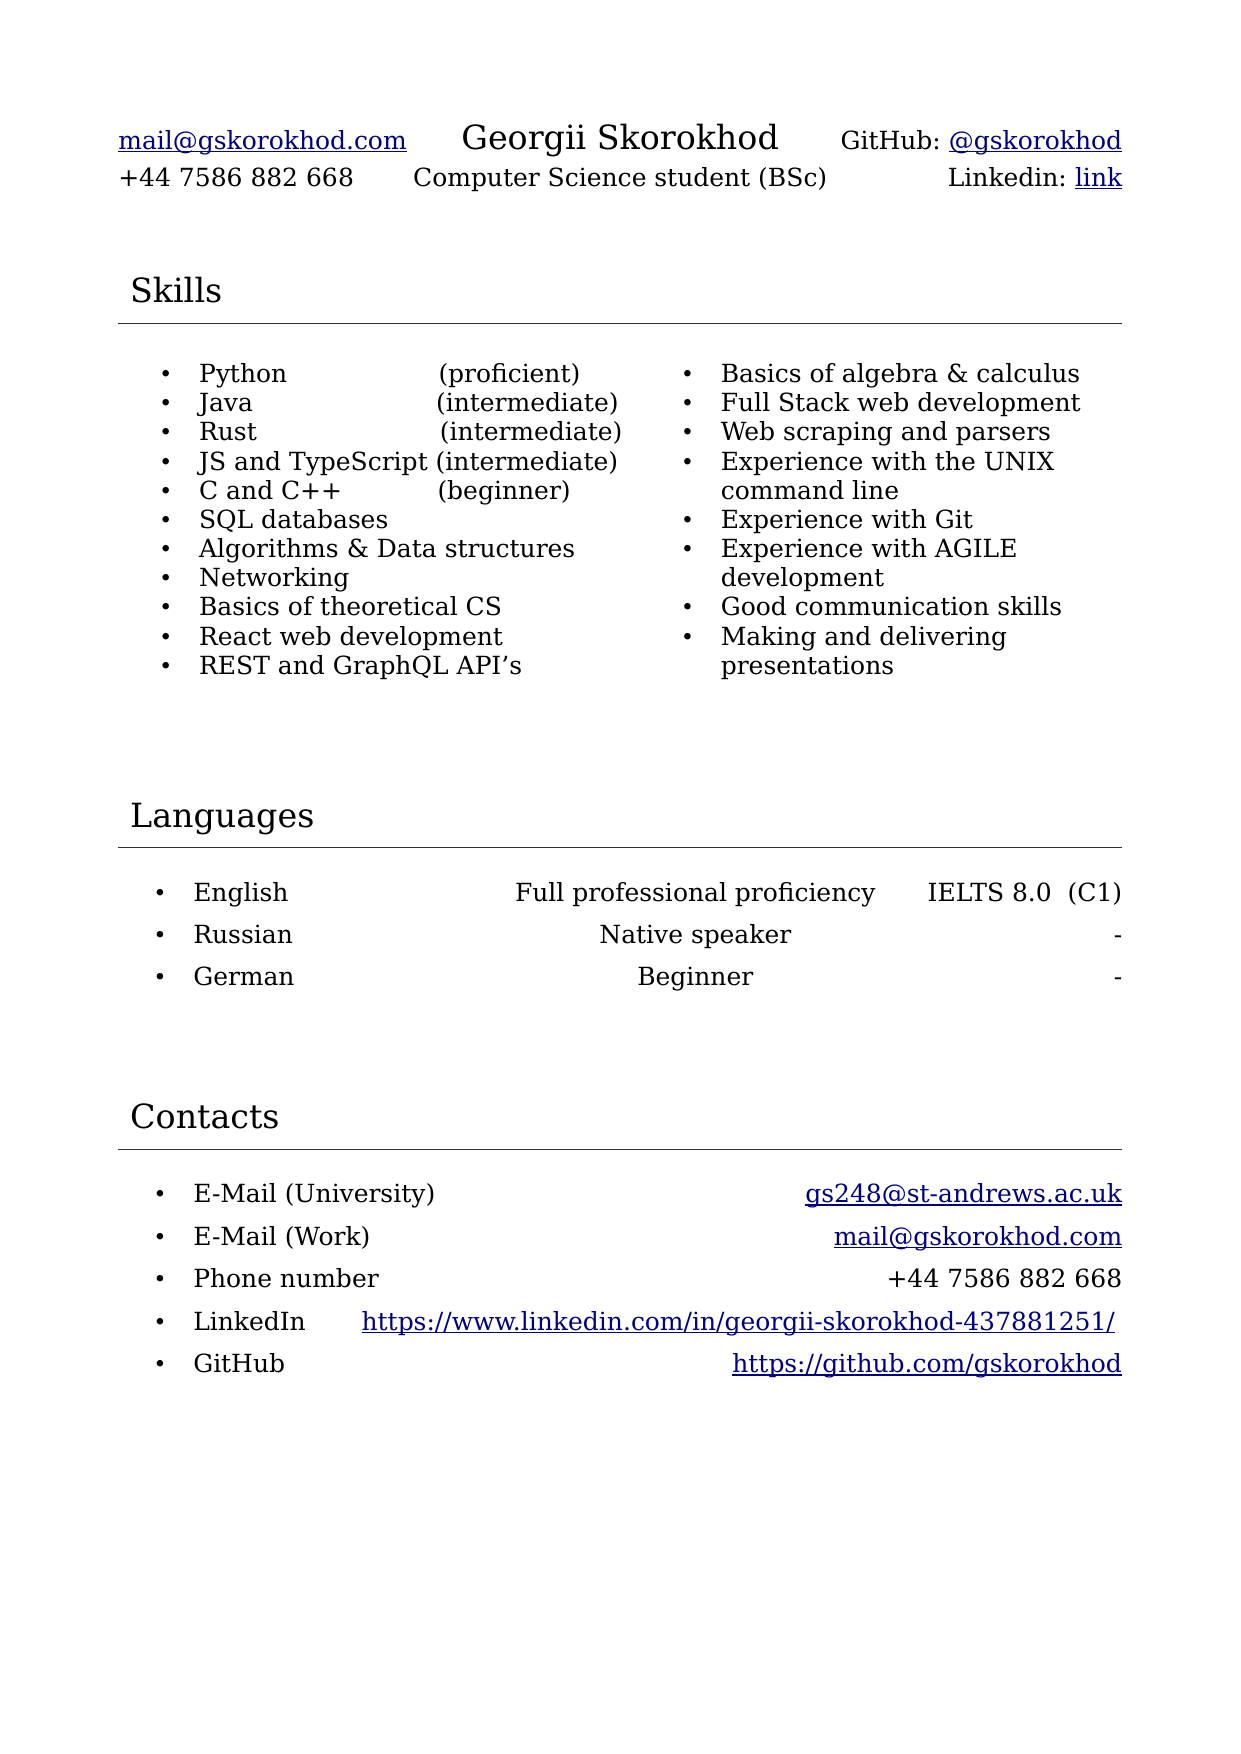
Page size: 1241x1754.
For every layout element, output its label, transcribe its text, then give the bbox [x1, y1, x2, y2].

list English Full professional proficiency IELTS 8.0 (C1) [156, 878, 1122, 907]
list E-Mail (Work) mail@gskorokhod.com [156, 1222, 1122, 1251]
list Russian Native speaker - [156, 920, 1122, 949]
text Languages [118, 746, 1122, 847]
list LinkedIn https://www.linkedin.com/in/georgii-skorokhod-437881251/ [156, 1307, 1122, 1336]
list Phone number +44 7586 882 668 [156, 1264, 1122, 1293]
list E-Mail (University) gs248@st-andrews.ac.uk [156, 1179, 1122, 1209]
text Contacts [118, 1047, 1122, 1149]
text Skills [118, 221, 1122, 323]
list German Beginner - [156, 963, 1122, 992]
table_header Basics of algebra & calculus Full Stack web development Web scraping and parsers Experience with the UNIX command line Experience with Git Experience with AGILE development Good communication skills Making and delivering presentations [640, 354, 1122, 686]
table_header Python (proficient) Java (intermediate) Rust (intermediate) JS and TypeScript (intermediate) C and C++ (beginner) SQL databases Algorithms & Data structures Networking Basics of theoretical CS React web development REST and GraphQL API’s [118, 354, 640, 686]
list GitHub https://github.com/gskorokhod [156, 1349, 1122, 1378]
